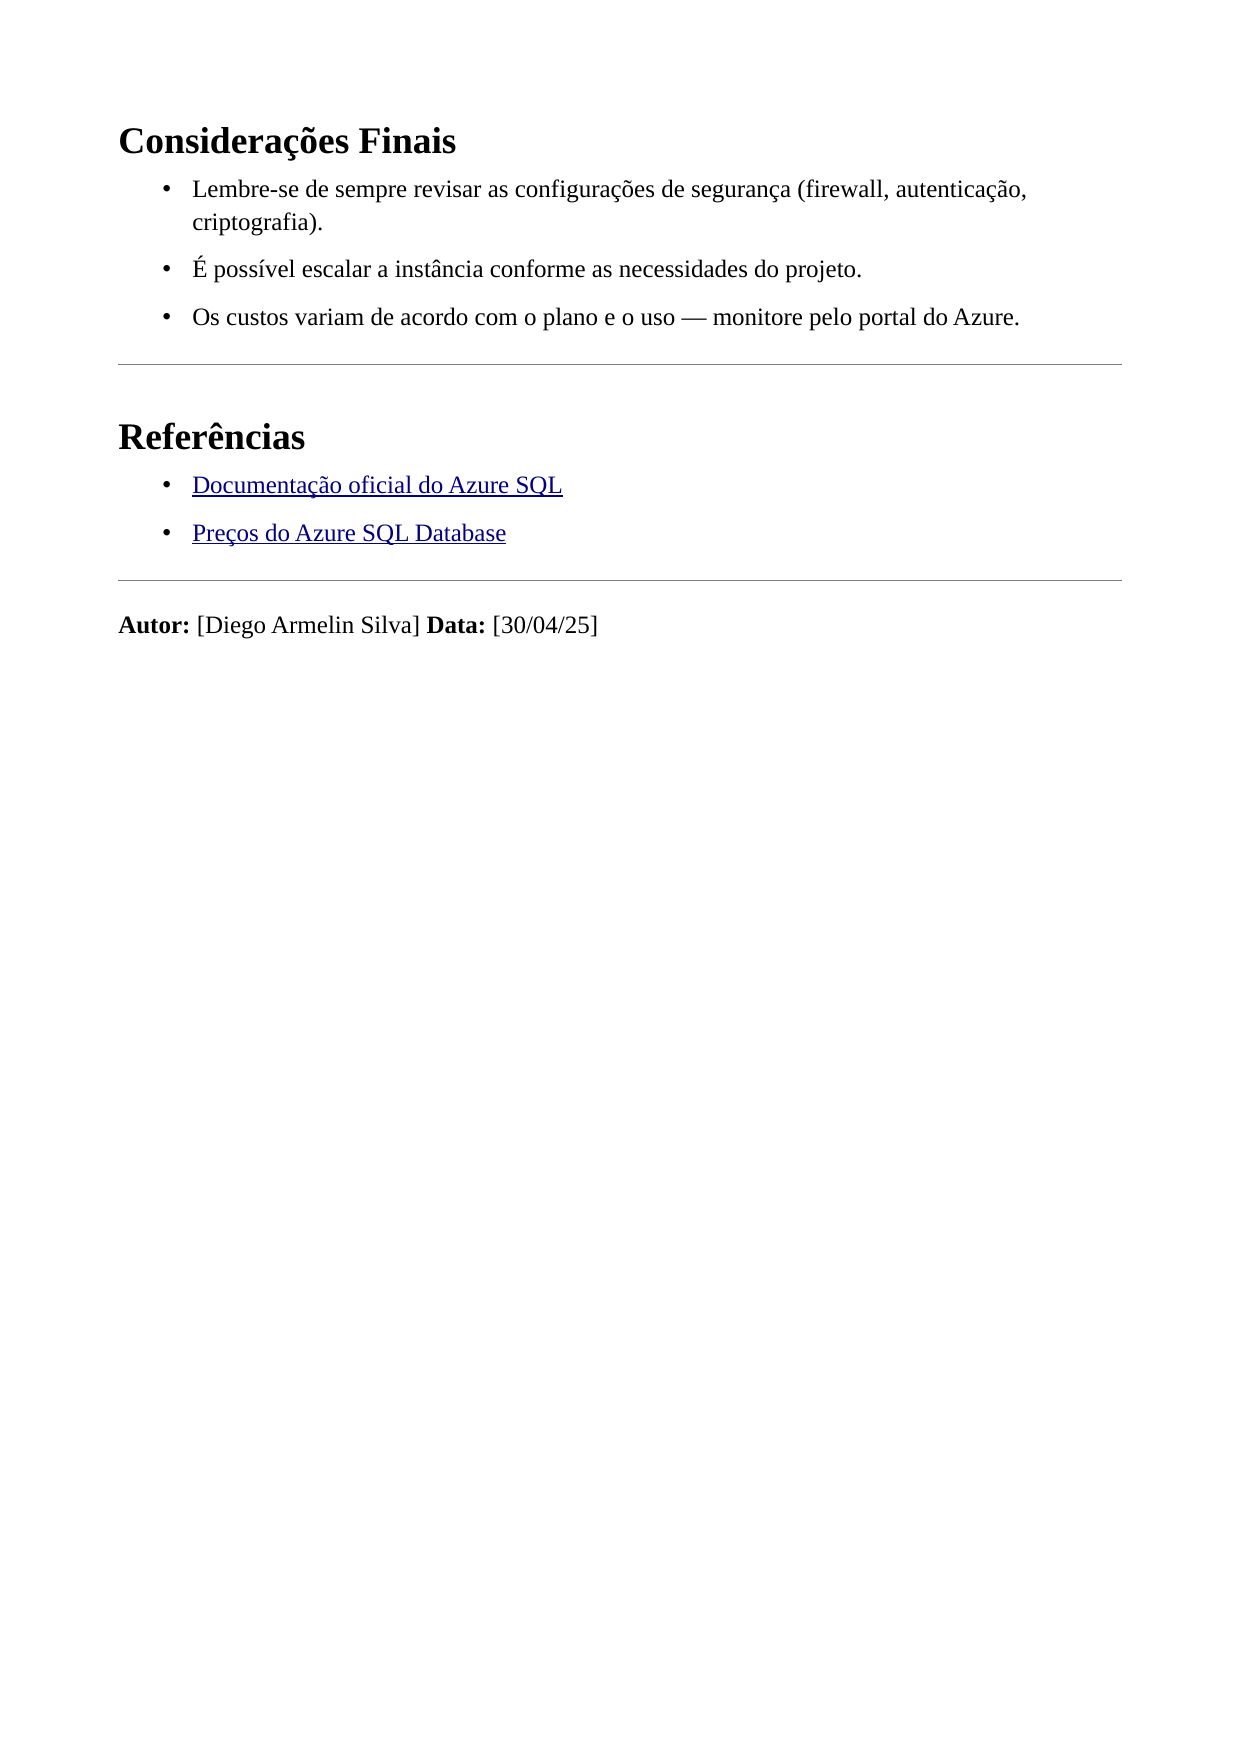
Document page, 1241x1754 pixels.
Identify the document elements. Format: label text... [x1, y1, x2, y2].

list Preços do Azure SQL Database [162, 518, 1122, 547]
list Lembre-se de sempre revisar as configurações de segurança (firewall, autenticação, criptografia). [162, 174, 1122, 236]
list Os custos variam de acordo com o plano e o uso — monitore pelo portal do Azure. [162, 302, 1122, 331]
subtitle Referências [118, 415, 1122, 458]
subtitle Considerações Finais [118, 118, 1122, 161]
list É possível escalar a instância conforme as necessidades do projeto. [162, 254, 1122, 283]
list Documentação oficial do Azure SQL [162, 470, 1122, 499]
text Autor: [Diego Armelin Silva] Data: [30/04/25] [118, 610, 1122, 638]
